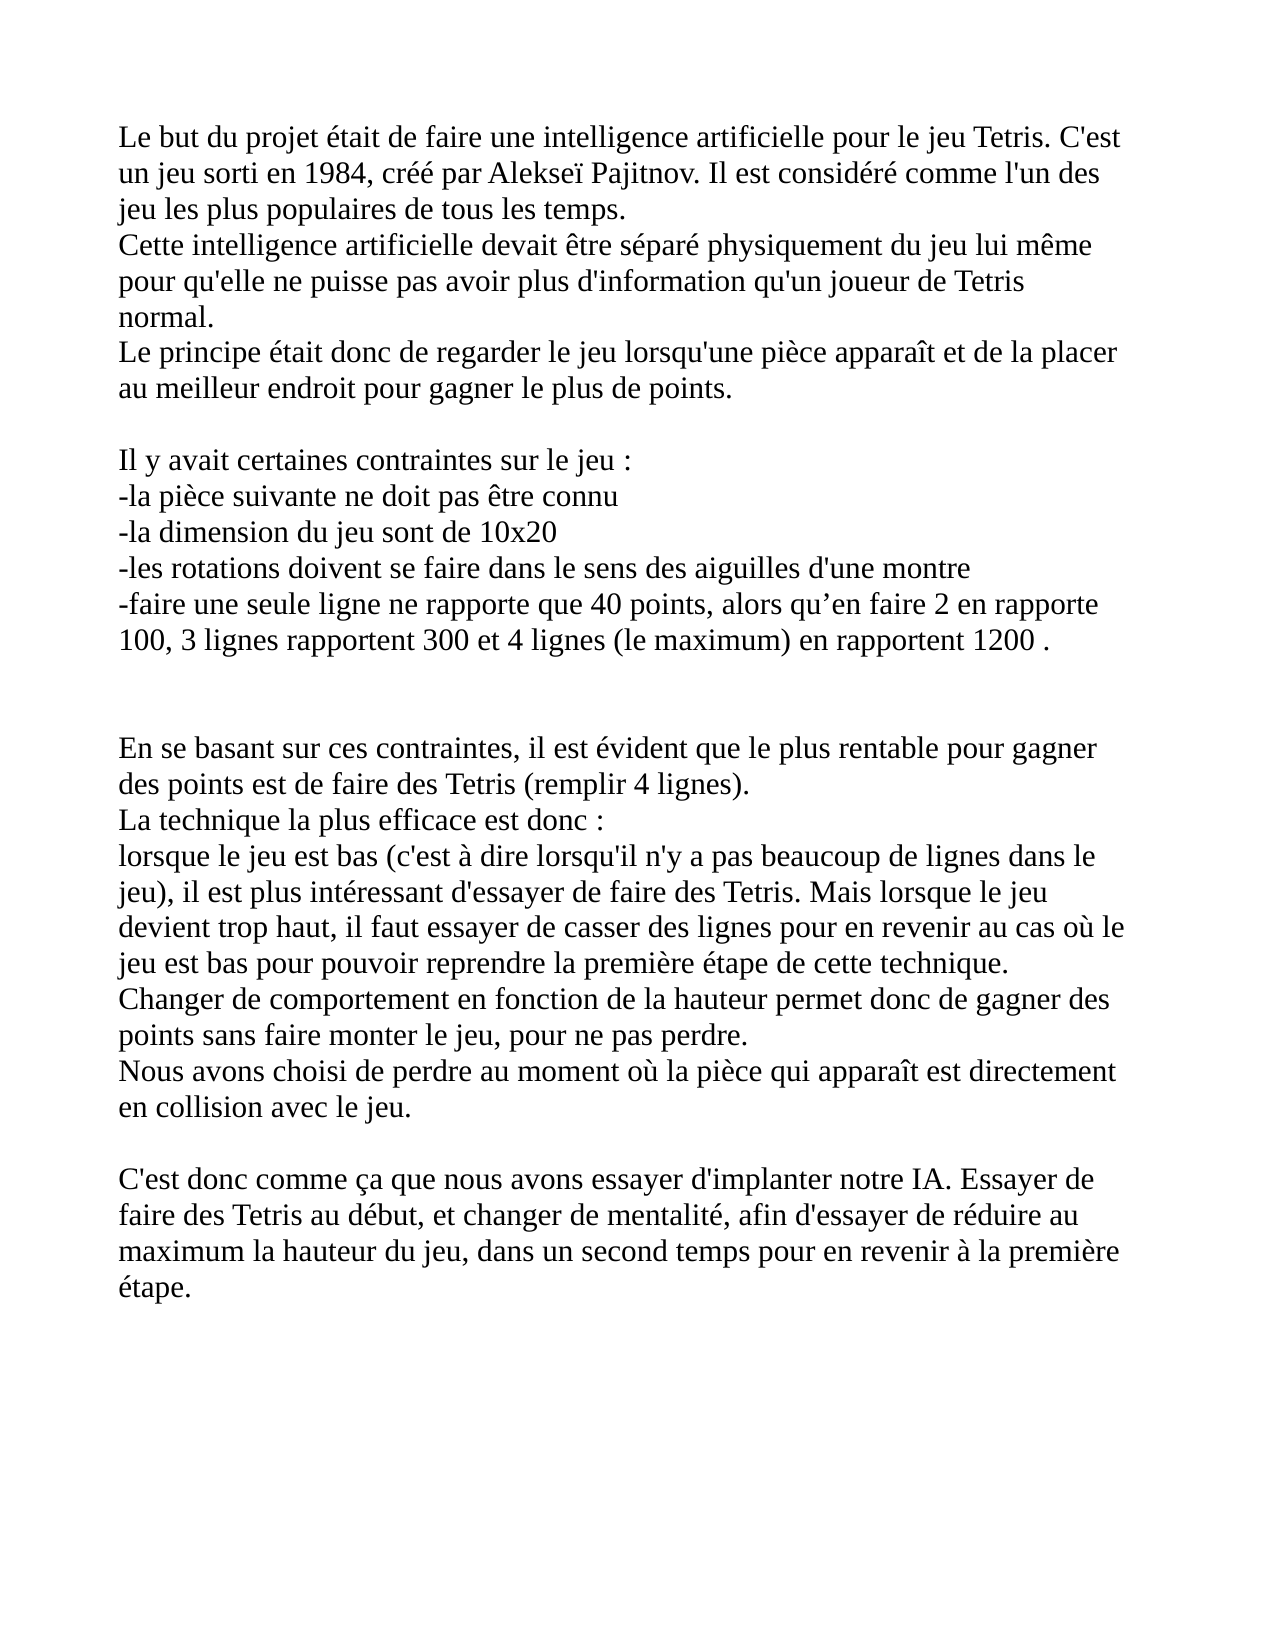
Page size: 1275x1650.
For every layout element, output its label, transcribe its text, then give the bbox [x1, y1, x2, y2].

text -la pièce suivante ne doit pas être connu [118, 477, 1127, 513]
text Le but du projet était de faire une intelligence artificielle pour le jeu Tetris. C'est un jeu sorti en 1984, créé par Alekseï Pajitnov. Il est considéré comme l'un des jeu les plus populaires de tous les temps. Cette intelligence artificielle devait être séparé physiquement du jeu lui même pour qu'elle ne puisse pas avoir plus d'information qu'un joueur de Tetris normal. Le principe était donc de regarder le jeu lorsqu'une pièce apparaît et de la placer au meilleur endroit pour gagner le plus de points. [118, 118, 1127, 406]
text C'est donc comme ça que nous avons essayer d'implanter notre IA. Essayer de faire des Tetris au début, et changer de mentalité, afin d'essayer de réduire au maximum la hauteur du jeu, dans un second temps pour en revenir à la première étape. [118, 1124, 1127, 1448]
text -la dimension du jeu sont de 10x20 [118, 513, 1127, 549]
text La technique la plus efficace est donc : lorsque le jeu est bas (c'est à dire lorsqu'il n'y a pas beaucoup de lignes dans le jeu), il est plus intéressant d'essayer de faire des Tetris. Mais lorsque le jeu devient trop haut, il faut essayer de casser des lignes pour en revenir au cas où le jeu est bas pour pouvoir reprendre la première étape de cette technique. [118, 801, 1127, 981]
text Nous avons choisi de perdre au moment où la pièce qui apparaît est directement en collision avec le jeu. [118, 1052, 1127, 1124]
text Il y avait certaines contraintes sur le jeu : [118, 406, 1127, 477]
text -faire une seule ligne ne rapporte que 40 points, alors qu’en faire 2 en rapporte 100, 3 lignes rapportent 300 et 4 lignes (le maximum) en rapportent 1200 . [118, 585, 1127, 693]
text En se basant sur ces contraintes, il est évident que le plus rentable pour gagner des points est de faire des Tetris (remplir 4 lignes). [118, 729, 1127, 801]
text -les rotations doivent se faire dans le sens des aiguilles d'une montre [118, 549, 1127, 585]
text Changer de comportement en fonction de la hauteur permet donc de gagner des points sans faire monter le jeu, pour ne pas perdre. [118, 981, 1127, 1052]
